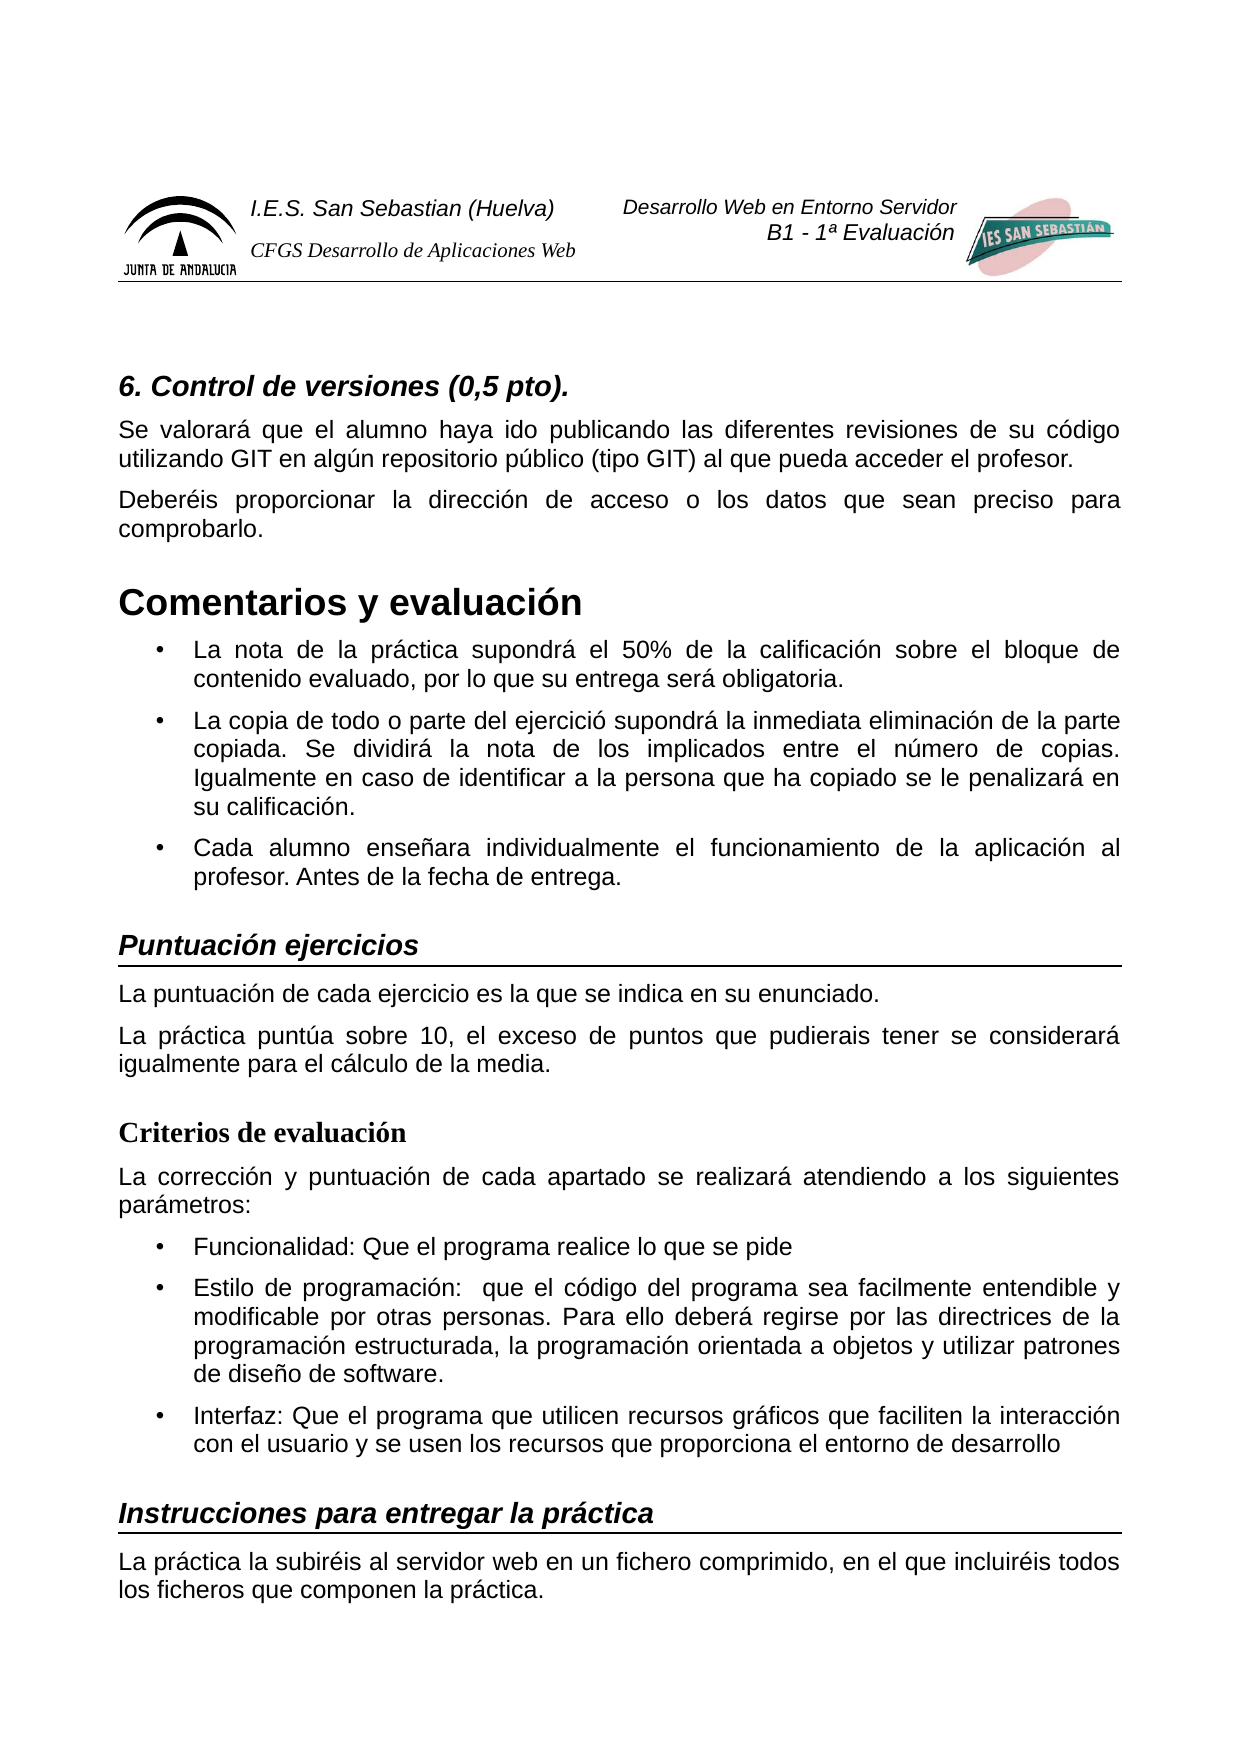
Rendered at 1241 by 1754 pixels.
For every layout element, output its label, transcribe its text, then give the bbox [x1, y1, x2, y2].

subtitle Instrucciones para entregar la práctica [118, 1496, 1122, 1532]
text La puntuación de cada ejercicio es la que se indica en su enunciado. [118, 979, 1122, 1008]
subtitle Puntuación ejercicios [118, 928, 1122, 965]
text Deberéis proporcionar la dirección de acceso o los datos que sean preciso para comprobarlo. [118, 485, 1122, 542]
list Estilo de programación: que el código del programa sea facilmente entendible y modificable por otras personas. Para ello deberá regirse por las directrices de la programación estructurada, la programación orientada a objetos y utilizar patrones de diseño de software. [156, 1273, 1122, 1388]
list Funcionalidad: Que el programa realice lo que se pide [156, 1232, 1122, 1261]
list La copia de todo o parte del ejercició supondrá la inmediata eliminación de la parte copiada. Se dividirá la nota de los implicados entre el número de copias. Igualmente en caso de identificar a la persona que ha copiado se le penalizará en su calificación. [156, 706, 1122, 821]
subtitle 6. Control de versiones (0,5 pto). [118, 369, 1122, 402]
text La práctica la subiréis al servidor web en un fichero comprimido, en el que incluiréis todos los ficheros que componen la práctica. [118, 1547, 1122, 1604]
text La corrección y puntuación de cada apartado se realizará atendiendo a los siguientes parámetros: [118, 1162, 1122, 1219]
subtitle Comentarios y evaluación [118, 580, 1122, 623]
picture [963, 195, 1117, 277]
list Cada alumno enseñara individualmente el funcionamiento de la aplicación al profesor. Antes de la fecha de entrega. [156, 833, 1122, 891]
list La nota de la práctica supondrá el 50% de la calificación sobre el bloque de contenido evaluado, por lo que su entrega será obligatoria. [156, 636, 1122, 693]
list Interfaz: Que el programa que utilicen recursos gráficos que faciliten la interacción con el usuario y se usen los recursos que proporciona el entorno de desarrollo [156, 1401, 1122, 1458]
subtitle Criterios de evaluación [118, 1116, 1122, 1149]
text La práctica puntúa sobre 10, el exceso de puntos que pudierais tener se considerará igualmente para el cálculo de la media. [118, 1021, 1122, 1078]
text Se valorará que el alumno haya ido publicando las diferentes revisiones de su código utilizando GIT en algún repositorio público (tipo GIT) al que pueda acceder el profesor. [118, 415, 1122, 472]
